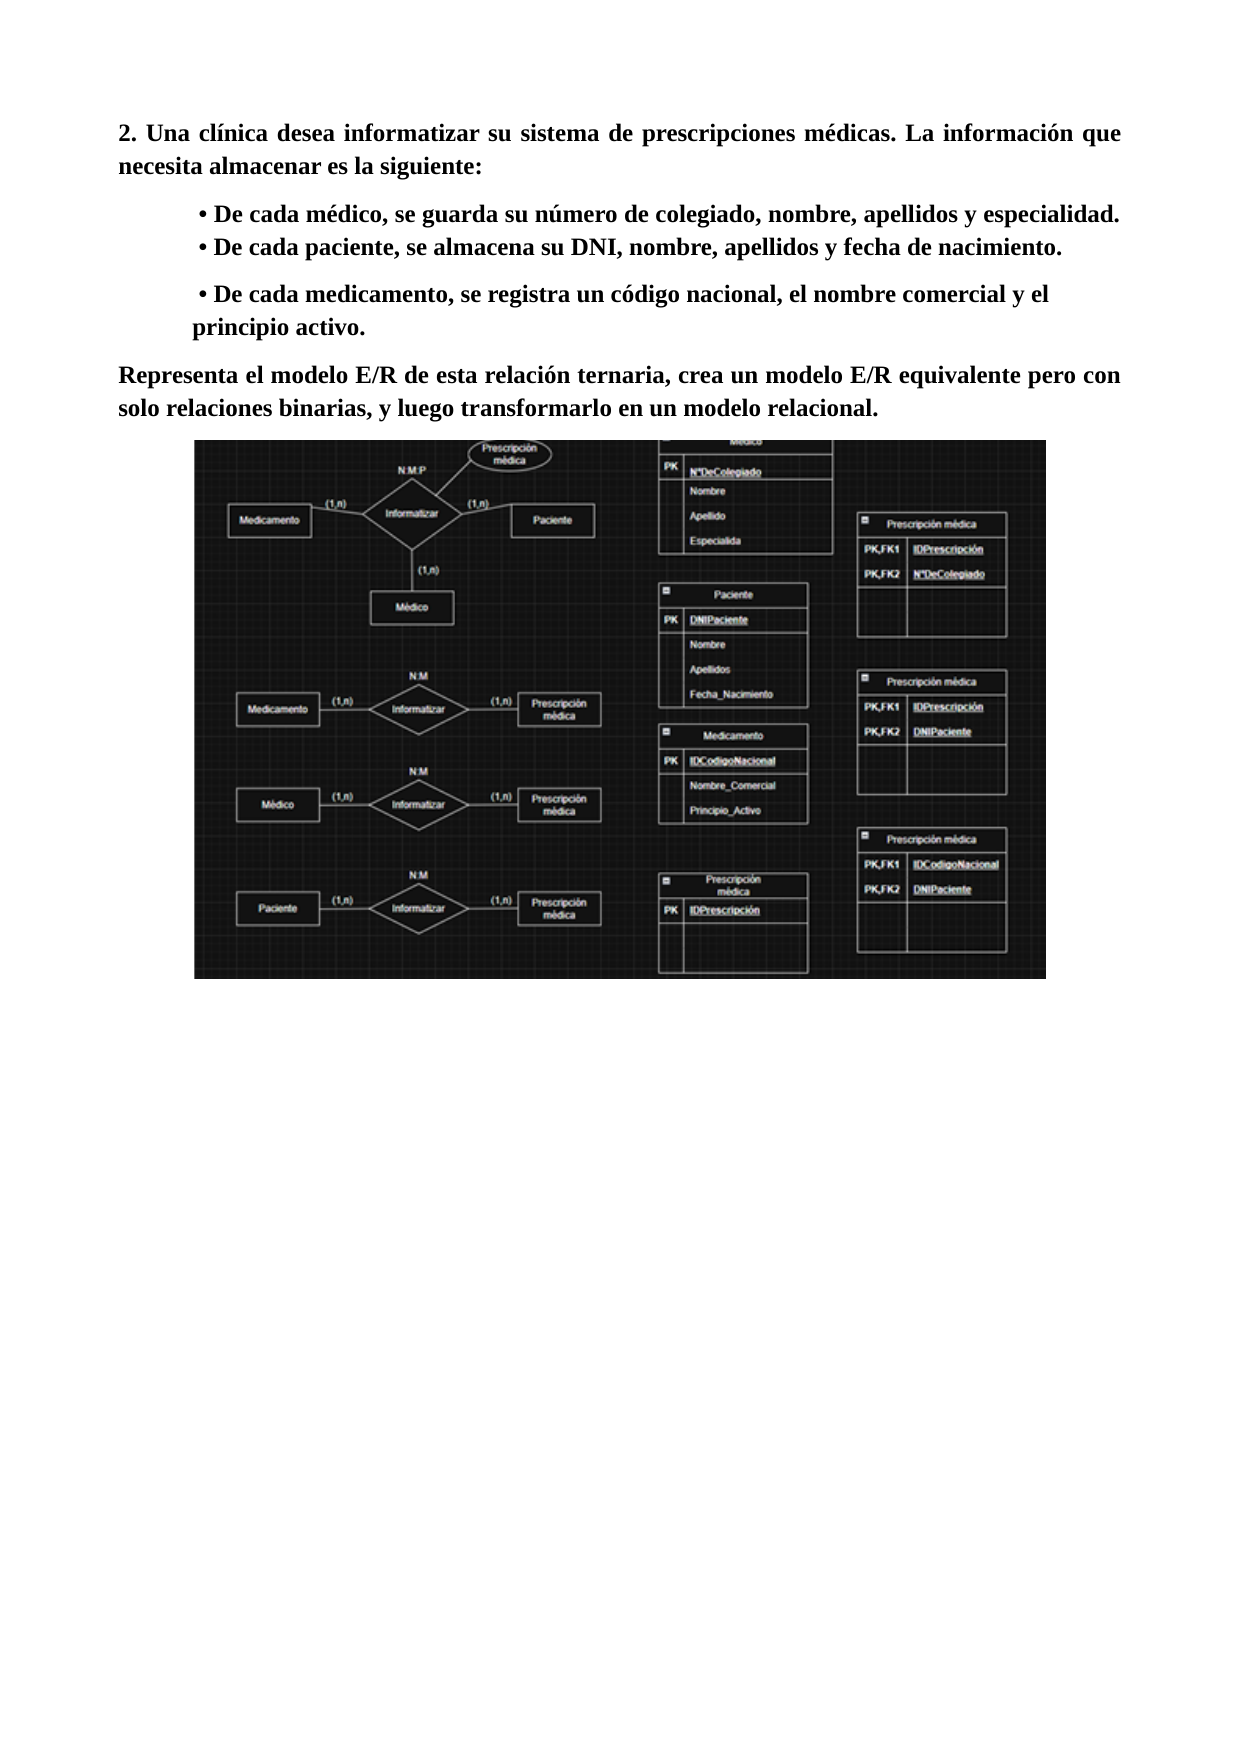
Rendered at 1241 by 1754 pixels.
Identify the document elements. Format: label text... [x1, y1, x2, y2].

text 2. Una clínica desea informatizar su sistema de prescripciones médicas. La información que necesita almacenar es la siguiente: [118, 118, 1122, 180]
text • De cada medicamento, se registra un código nacional, el nombre comercial y el principio activo. [118, 279, 1122, 341]
picture [194, 440, 1046, 979]
text Representa el modelo E/R de esta relación ternaria, crea un modelo E/R equivalente pero con solo relaciones binarias, y luego transformarlo en un modelo relacional. [118, 360, 1122, 422]
text • De cada médico, se guarda su número de colegiado, nombre, apellidos y especialidad. • De cada paciente, se almacena su DNI, nombre, apellidos y fecha de nacimiento. [118, 199, 1122, 261]
